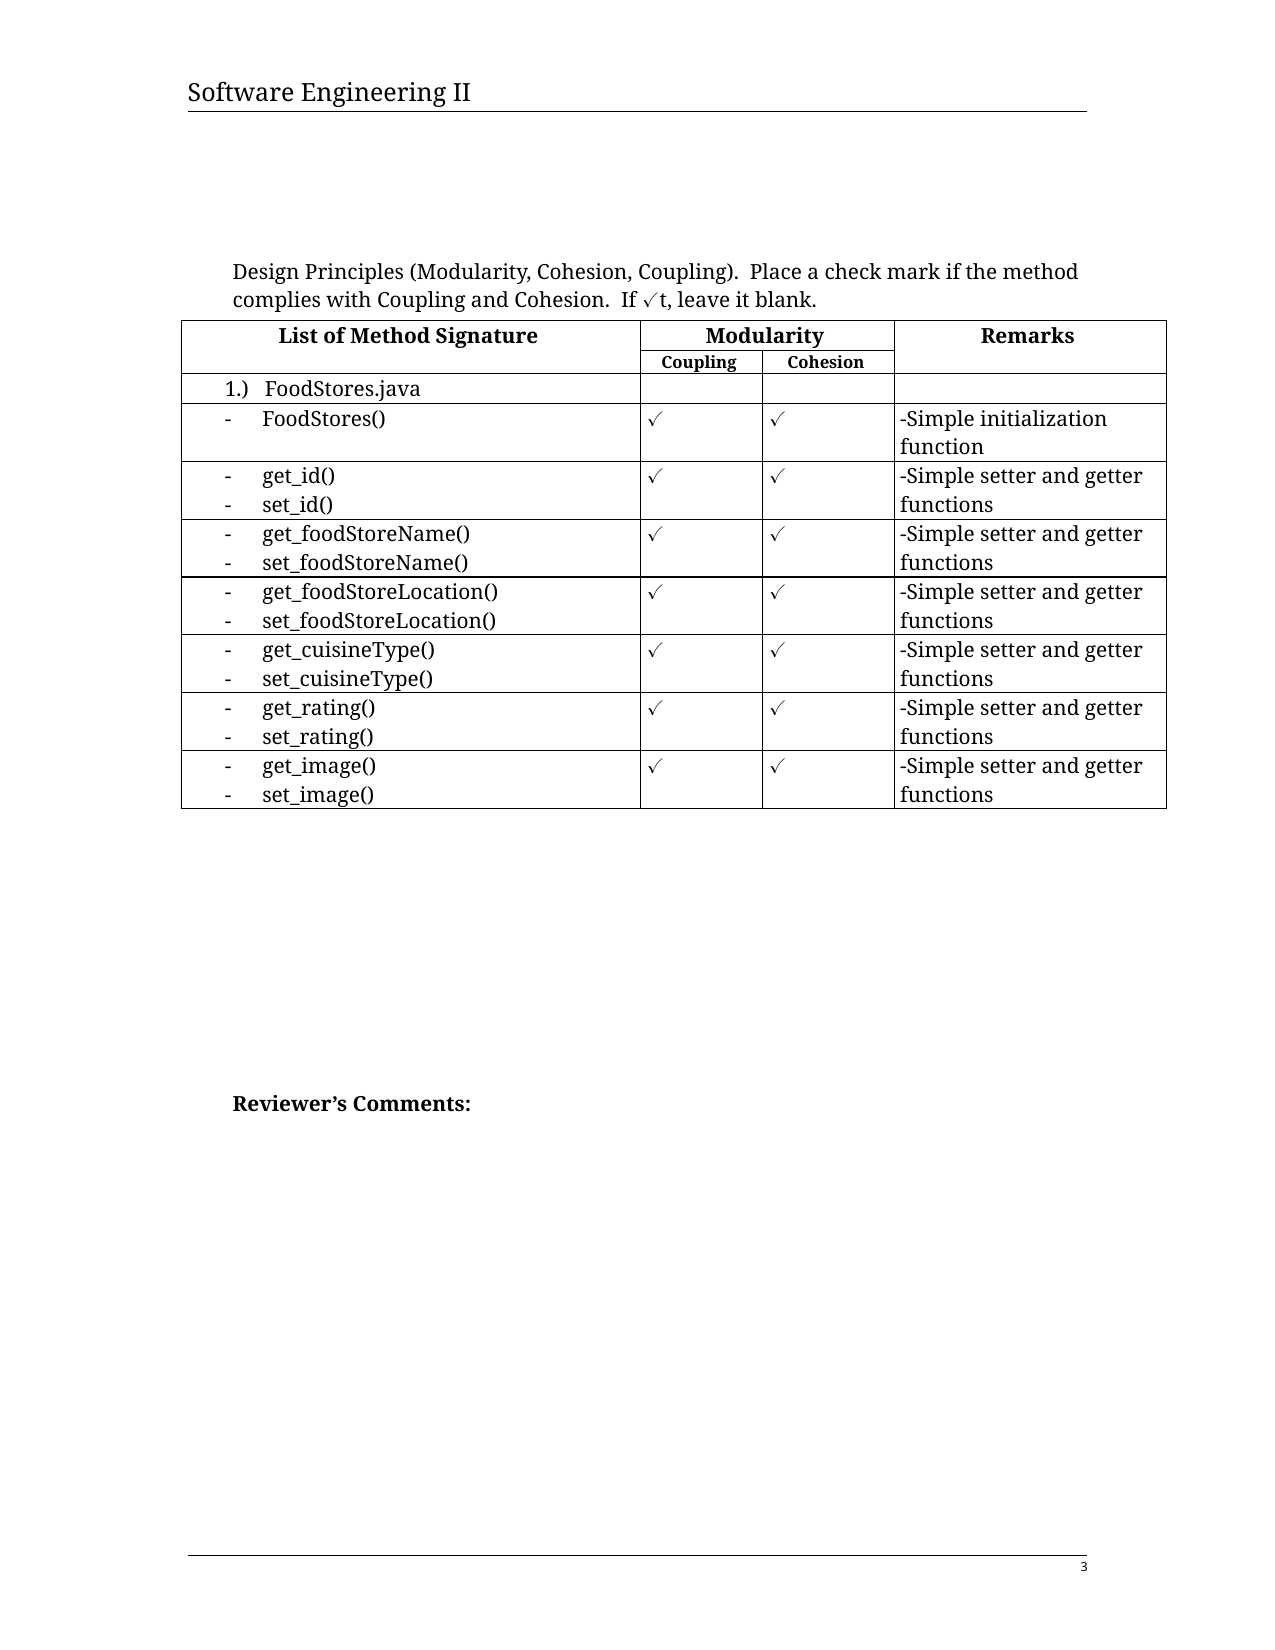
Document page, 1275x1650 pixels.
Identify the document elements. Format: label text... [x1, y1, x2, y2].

table_cell 1.) FoodStores.java [182, 374, 640, 403]
table_cell ✓ [763, 404, 894, 461]
table_cell ✓ [641, 404, 762, 461]
table_cell ✓ [763, 520, 894, 576]
table_cell get_id() set_id() [182, 462, 640, 518]
table_cell -Simple setter and getter functions [895, 751, 1166, 808]
table_cell [763, 374, 894, 403]
table_header Modularity [641, 321, 894, 349]
table_cell [895, 374, 1166, 403]
subtitle Reviewer’s Comments: [187, 1089, 1087, 1146]
table_cell ✓ [763, 578, 894, 634]
table_cell ✓ [763, 751, 894, 808]
table_cell get_foodStoreName() set_foodStoreName() [182, 520, 640, 576]
table_cell -Simple setter and getter functions [895, 578, 1166, 634]
subtitle Design Principles (Modularity, Cohesion, Coupling). Place a check mark if the method complies with Coupling and Cohesion. If ✓t, leave it blank. [187, 257, 1087, 314]
table_cell get_foodStoreLocation() set_foodStoreLocation() [182, 578, 640, 634]
table_cell get_cuisineType() set_cuisineType() [182, 635, 640, 692]
table_cell ✓ [763, 693, 894, 750]
table_cell -Simple setter and getter functions [895, 462, 1166, 518]
table_cell -Simple setter and getter functions [895, 635, 1166, 692]
table_cell ✓ [641, 751, 762, 808]
table_cell ✓ [641, 693, 762, 750]
table_cell ✓ [641, 462, 762, 518]
table_cell ✓ [641, 520, 762, 576]
table_cell get_image() set_image() [182, 751, 640, 808]
table_cell ✓ [763, 462, 894, 518]
table_cell -Simple setter and getter functions [895, 520, 1166, 576]
table_cell [641, 374, 762, 403]
table_header Remarks [895, 321, 1166, 373]
table_cell -Simple initialization function [895, 404, 1166, 461]
table_cell ✓ [763, 635, 894, 692]
table_cell ✓ [641, 635, 762, 692]
table_cell -Simple setter and getter functions [895, 693, 1166, 750]
table_cell Cohesion [763, 351, 894, 373]
table_header List of Method Signature [182, 321, 640, 373]
table_cell get_rating() set_rating() [182, 693, 640, 750]
table_cell FoodStores() [182, 404, 640, 461]
table_cell ✓ [641, 578, 762, 634]
table_cell Coupling [641, 351, 762, 373]
